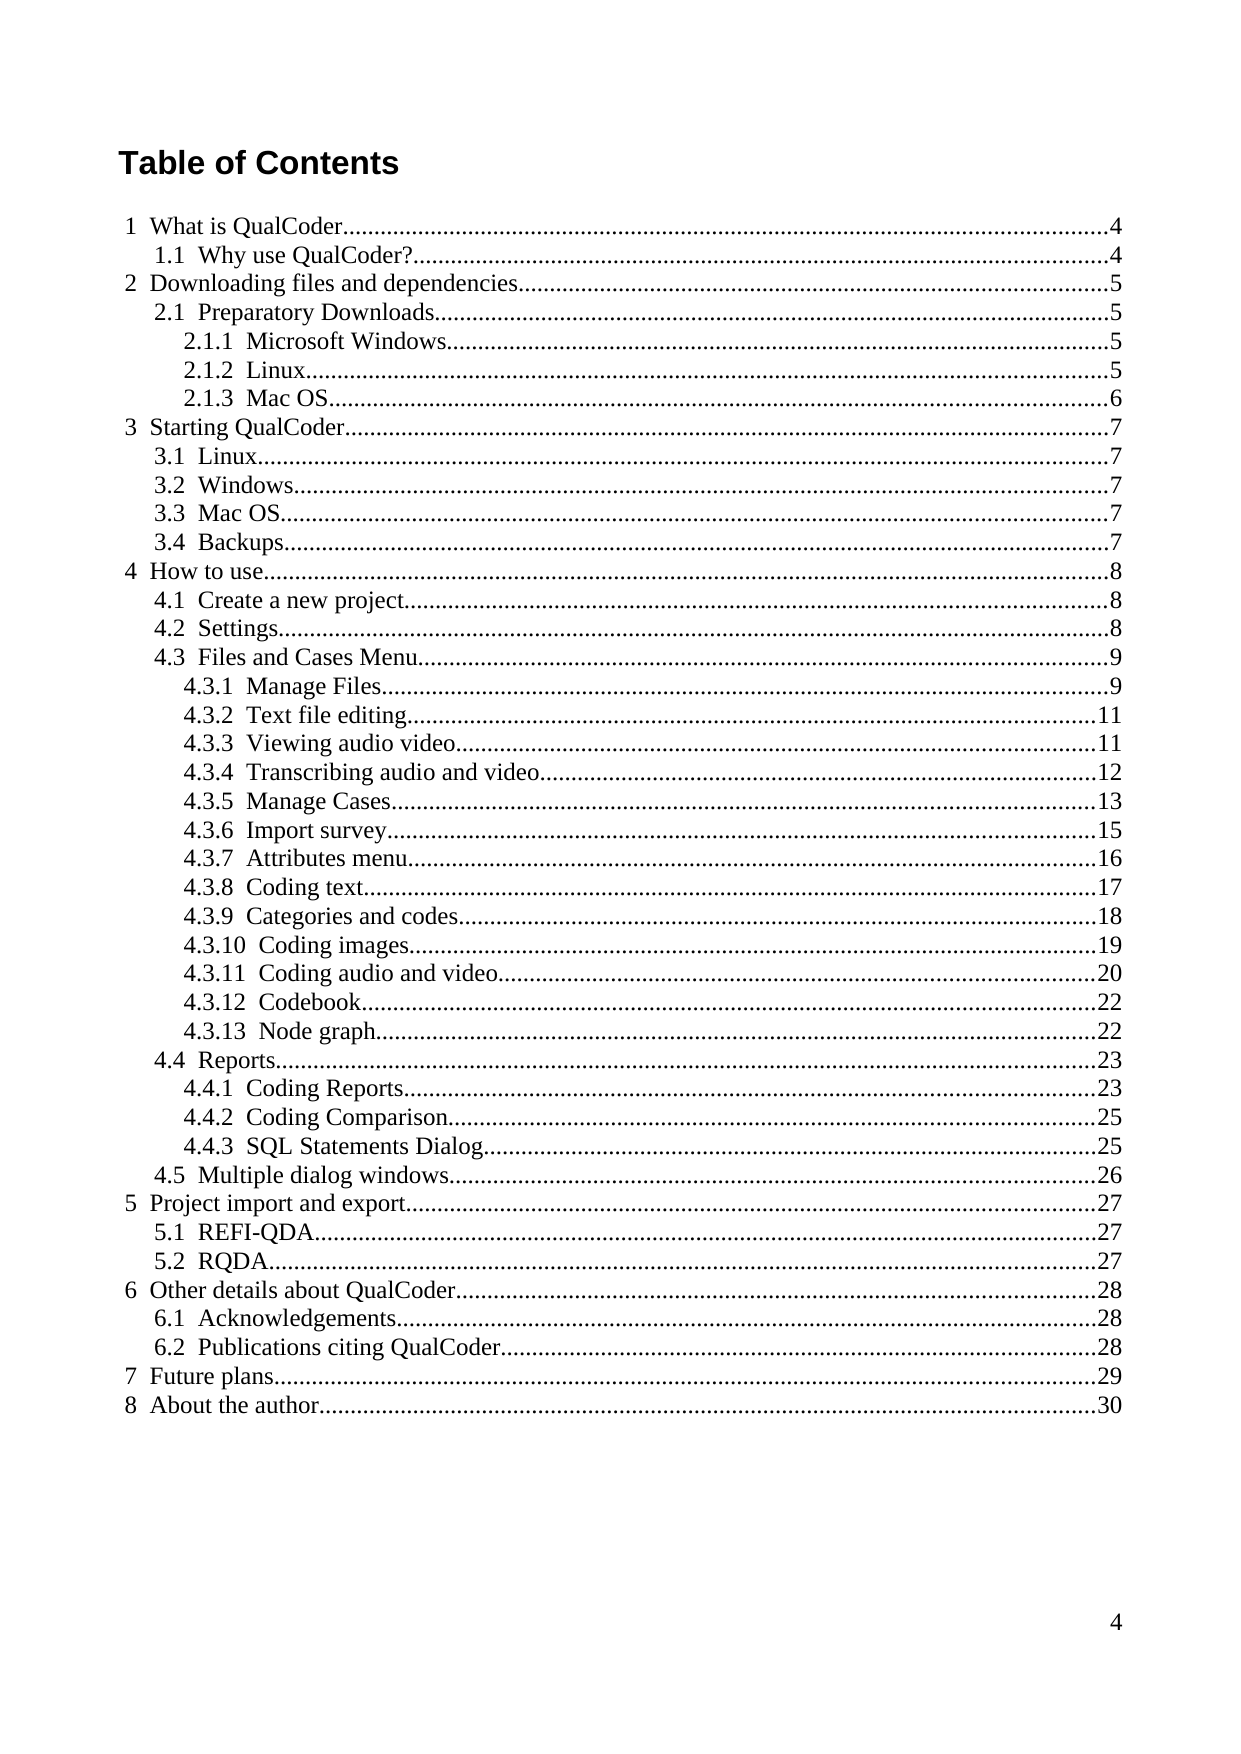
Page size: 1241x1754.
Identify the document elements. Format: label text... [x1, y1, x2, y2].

text 5.2 RQDA 27 [148, 1246, 1122, 1275]
text 2.1.3 Mac OS 6 [177, 383, 1122, 412]
text 1.1 Why use QualCoder? 4 [148, 240, 1122, 268]
subtitle Table of Contents [118, 143, 1122, 182]
text 3.1 Linux 7 [148, 441, 1122, 470]
text 4.3.4 Transcribing audio and video 12 [177, 757, 1122, 786]
text 4.3.7 Attributes menu 16 [177, 843, 1122, 872]
text 4.4.3 SQL Statements Dialog 25 [177, 1131, 1122, 1160]
text 2 Downloading files and dependencies 5 [118, 268, 1122, 297]
text 4.1 Create a new project 8 [148, 585, 1122, 613]
text 4.4.2 Coding Comparison 25 [177, 1102, 1122, 1131]
text 3.3 Mac OS 7 [148, 498, 1122, 527]
text 3.4 Backups 7 [148, 527, 1122, 556]
text 4.3.8 Coding text 17 [177, 872, 1122, 901]
text 3 Starting QualCoder 7 [118, 412, 1122, 441]
text 5 Project import and export 27 [118, 1188, 1122, 1217]
text 4.3.12 Codebook 22 [177, 987, 1122, 1016]
text 6 Other details about QualCoder 28 [118, 1275, 1122, 1303]
text 5.1 REFI-QDA 27 [148, 1217, 1122, 1246]
text 4.3.6 Import survey 15 [177, 815, 1122, 843]
text 4.3 Files and Cases Menu 9 [148, 642, 1122, 671]
text 4.4.1 Coding Reports 23 [177, 1073, 1122, 1102]
text 8 About the author 30 [118, 1390, 1122, 1418]
text 4.3.9 Categories and codes 18 [177, 901, 1122, 930]
text 4.3.11 Coding audio and video 20 [177, 958, 1122, 987]
text 6.2 Publications citing QualCoder 28 [148, 1332, 1122, 1361]
text 4.3.3 Viewing audio video 11 [177, 728, 1122, 757]
text 4.3.10 Coding images 19 [177, 930, 1122, 958]
text 4.3.13 Node graph 22 [177, 1016, 1122, 1045]
text 4.3.2 Text file editing 11 [177, 700, 1122, 728]
text 4 How to use 8 [118, 556, 1122, 585]
text 7 Future plans 29 [118, 1361, 1122, 1390]
text 4.4 Reports 23 [148, 1045, 1122, 1073]
text 2.1 Preparatory Downloads 5 [148, 297, 1122, 326]
text 6.1 Acknowledgements 28 [148, 1303, 1122, 1332]
text 2.1.2 Linux 5 [177, 355, 1122, 383]
text 4.5 Multiple dialog windows 26 [148, 1160, 1122, 1188]
text 2.1.1 Microsoft Windows 5 [177, 326, 1122, 355]
text 3.2 Windows 7 [148, 470, 1122, 498]
text 4.3.1 Manage Files 9 [177, 671, 1122, 700]
text 1 What is QualCoder 4 [118, 211, 1122, 240]
text 4.3.5 Manage Cases 13 [177, 786, 1122, 815]
text 4.2 Settings 8 [148, 613, 1122, 642]
